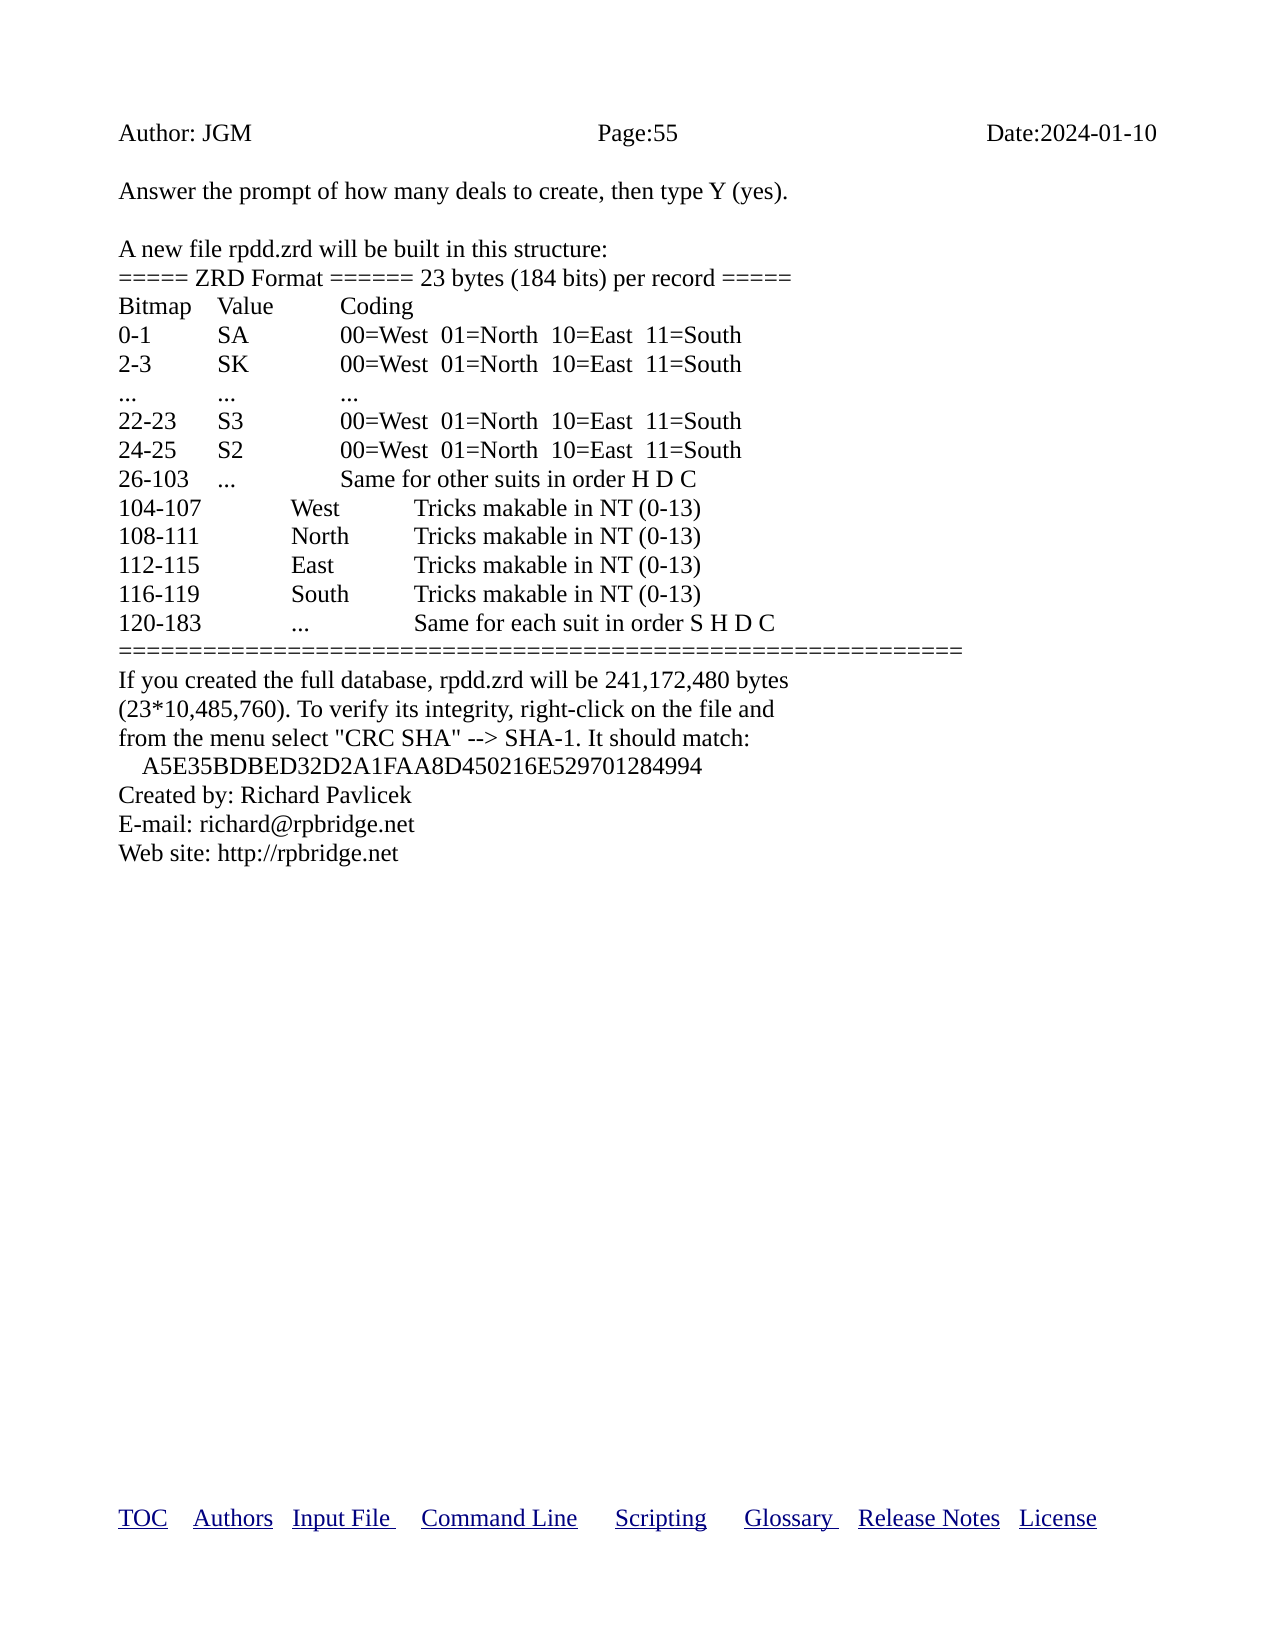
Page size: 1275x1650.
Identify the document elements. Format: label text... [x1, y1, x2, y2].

text E-mail: richard@rpbridge.net [118, 809, 1157, 838]
text 116-119 South Tricks makable in NT (0-13) [118, 579, 1157, 608]
text from the menu select "CRC SHA" --> SHA-1. It should match: [118, 723, 1157, 751]
text 108-111 North Tricks makable in NT (0-13) [118, 521, 1157, 550]
text 0-1 SA 00=West 01=North 10=East 11=South [118, 320, 1157, 349]
text 26-103 ... Same for other suits in order H D C [118, 464, 1157, 493]
text Answer the prompt of how many deals to create, then type Y (yes). [118, 176, 1157, 205]
text A5E35BDBED32D2A1FAA8D450216E529701284994 [118, 751, 1157, 780]
text 104-107 West Tricks makable in NT (0-13) [118, 493, 1157, 521]
text ============================================================ [118, 636, 1157, 665]
text Created by: Richard Pavlicek [118, 780, 1157, 809]
text ... ... ... [118, 378, 1157, 406]
text 2-3 SK 00=West 01=North 10=East 11=South [118, 349, 1157, 378]
text A new file rpdd.zrd will be built in this structure: [118, 234, 1157, 263]
text ===== ZRD Format ====== 23 bytes (184 bits) per record ===== [118, 263, 1157, 291]
text If you created the full database, rpdd.zrd will be 241,172,480 bytes [118, 665, 1157, 694]
text Web site: http://rpbridge.net [118, 838, 1157, 866]
text 24-25 S2 00=West 01=North 10=East 11=South [118, 435, 1157, 464]
text 120-183 ... Same for each suit in order S H D C [118, 608, 1157, 636]
text Bitmap Value Coding [118, 291, 1157, 320]
text 112-115 East Tricks makable in NT (0-13) [118, 550, 1157, 579]
text (23*10,485,760). To verify its integrity, right-click on the file and [118, 694, 1157, 723]
text 22-23 S3 00=West 01=North 10=East 11=South [118, 406, 1157, 435]
